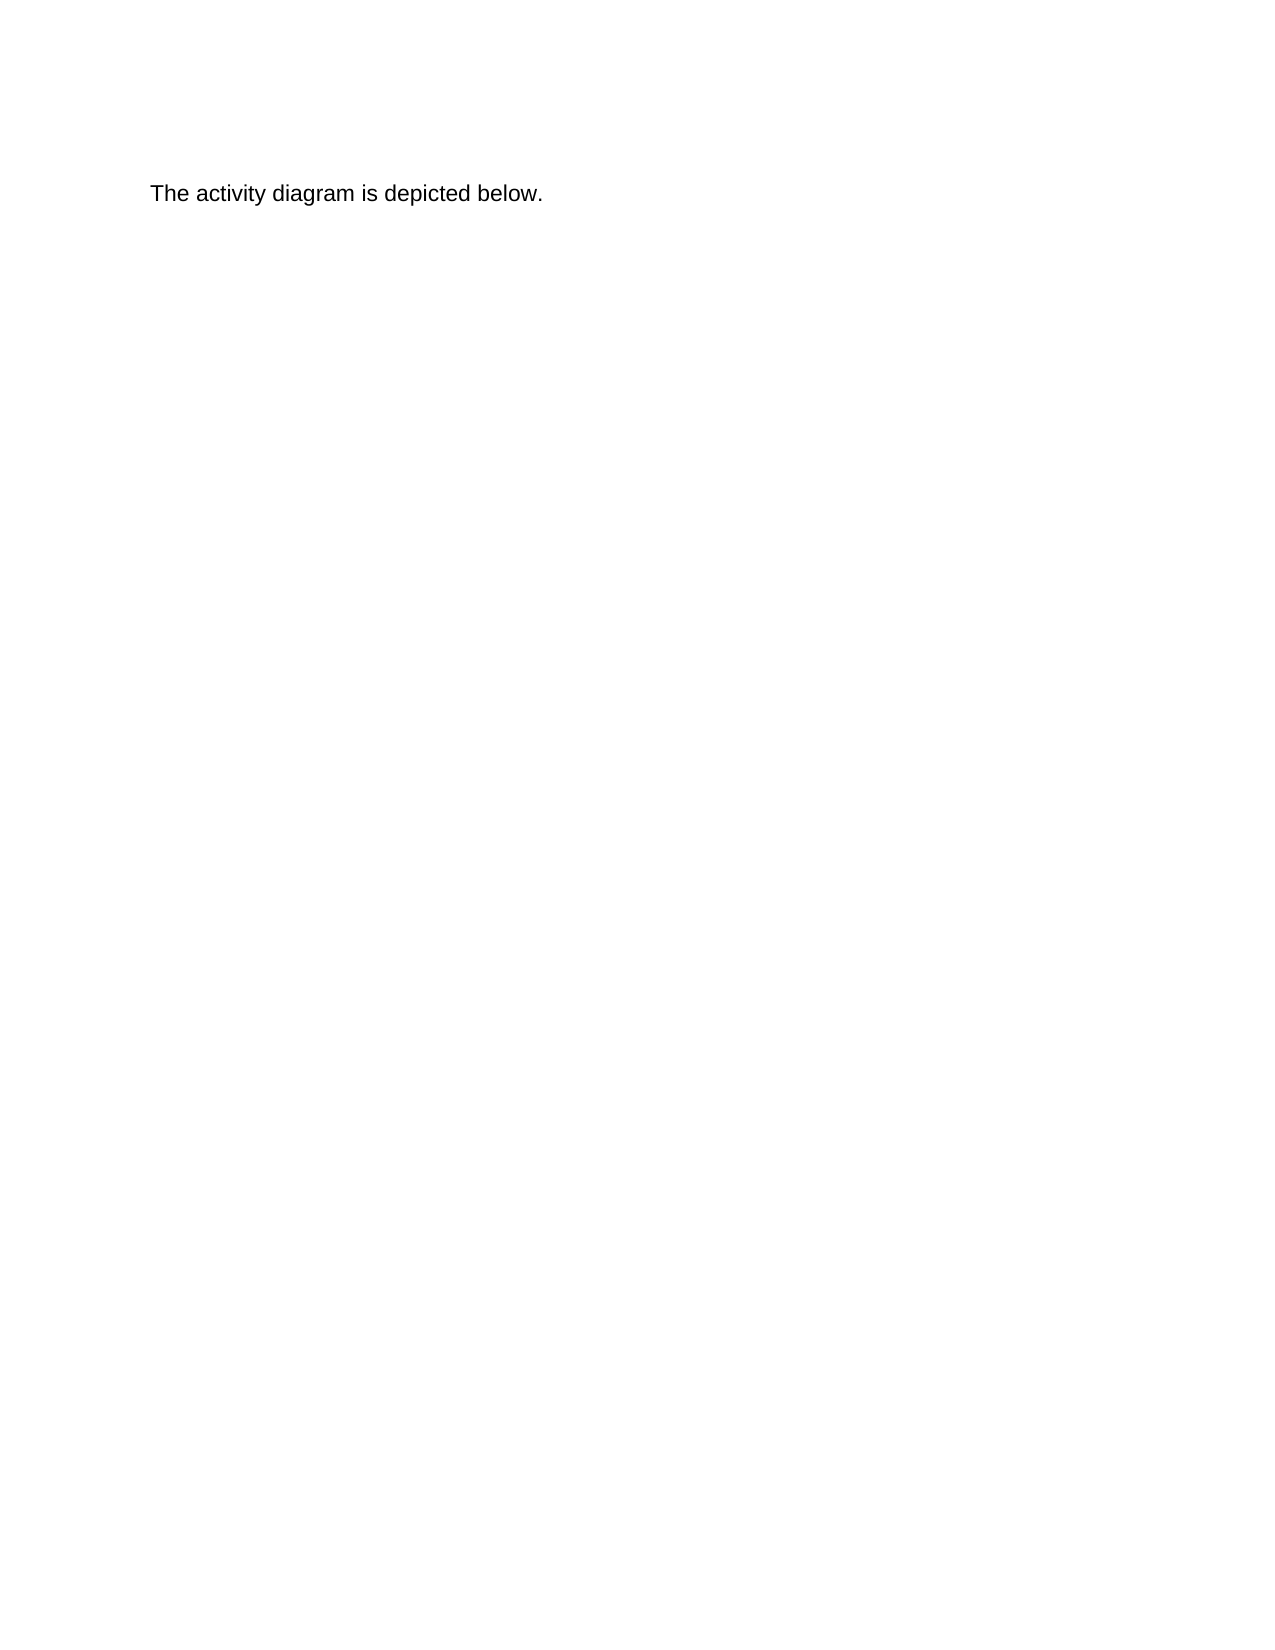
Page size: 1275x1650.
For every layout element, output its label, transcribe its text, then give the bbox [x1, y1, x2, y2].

text The activity diagram is depicted below. [150, 180, 1125, 207]
